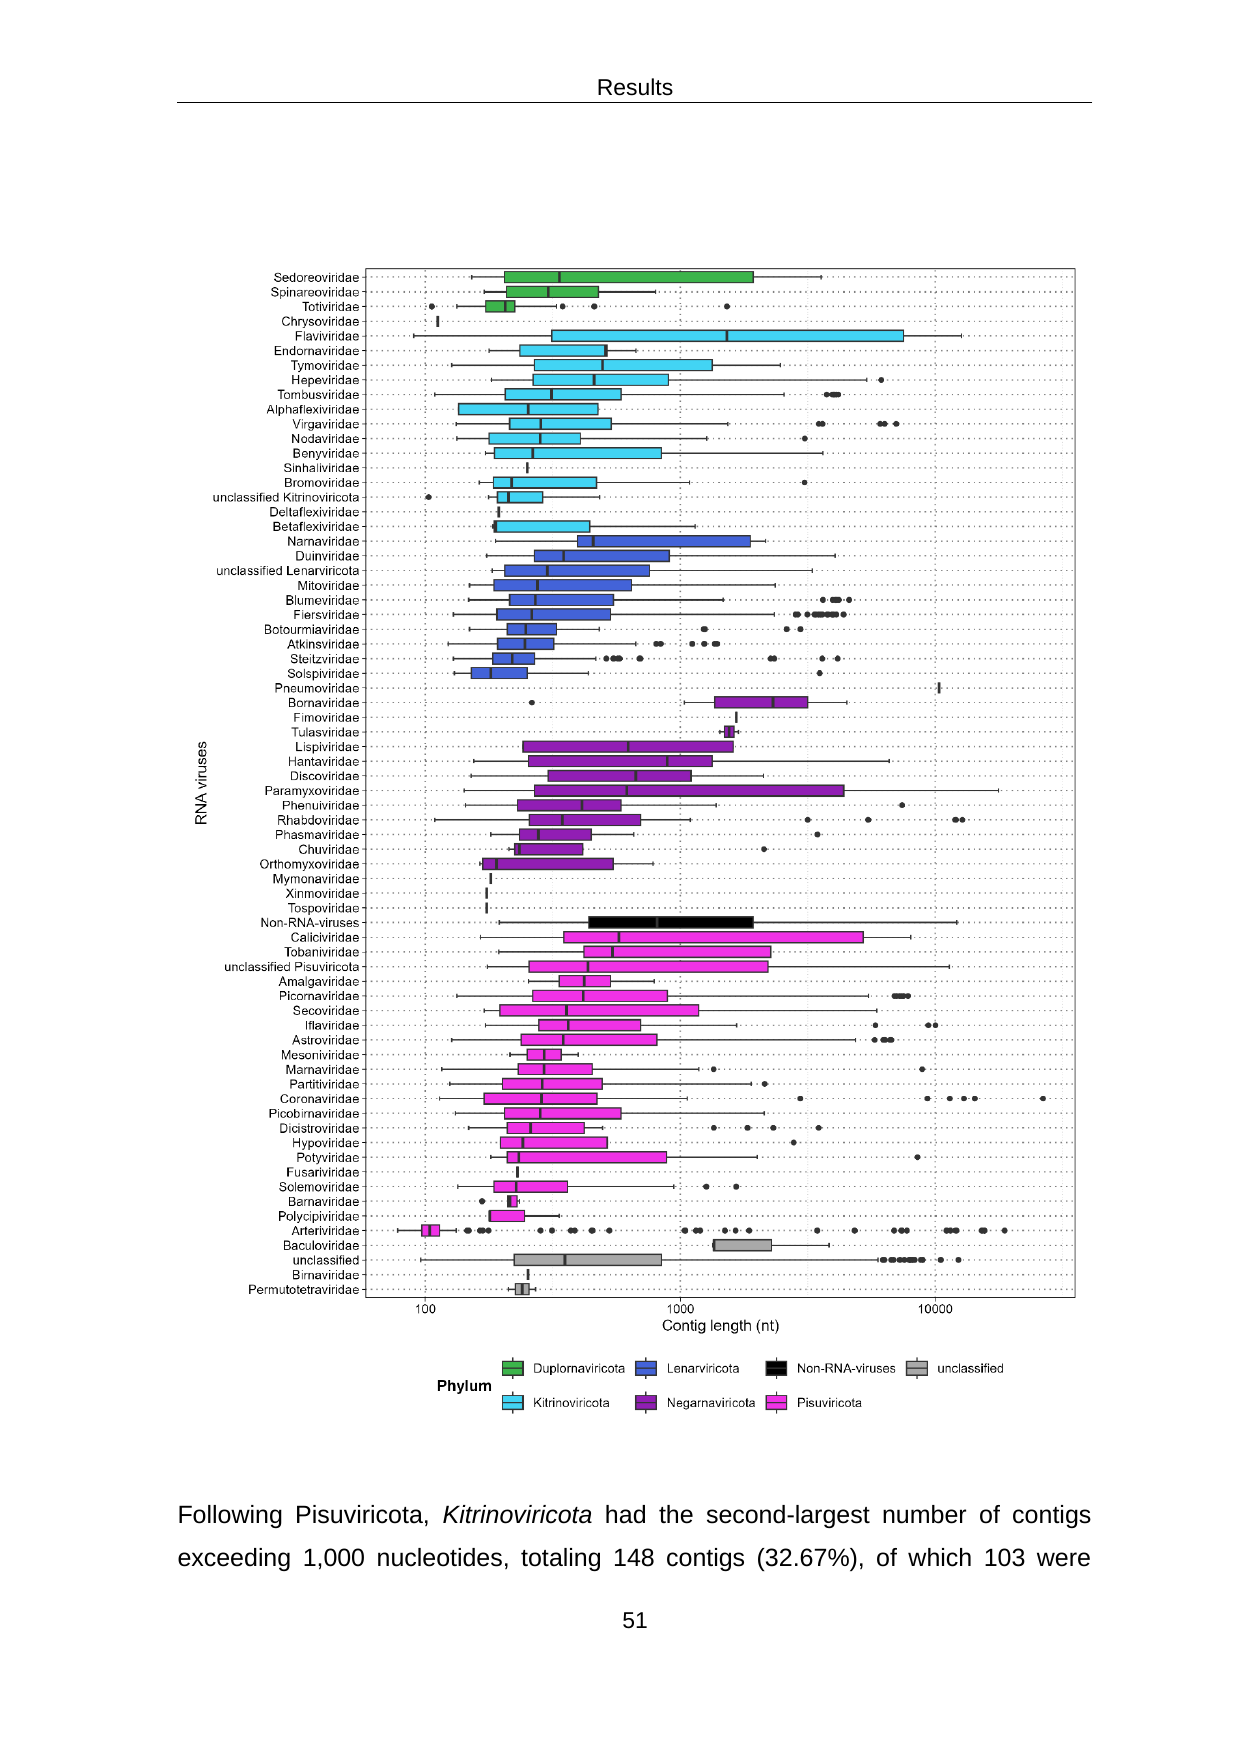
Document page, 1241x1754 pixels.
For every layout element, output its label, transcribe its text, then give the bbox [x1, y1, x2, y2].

text Following Pisuviricota, Kitrinoviricota had the second-largest number of contigs exceeding 1,000 nucleotides, totaling 148 contigs (32.67%), of which 103 were [177, 1500, 1092, 1572]
